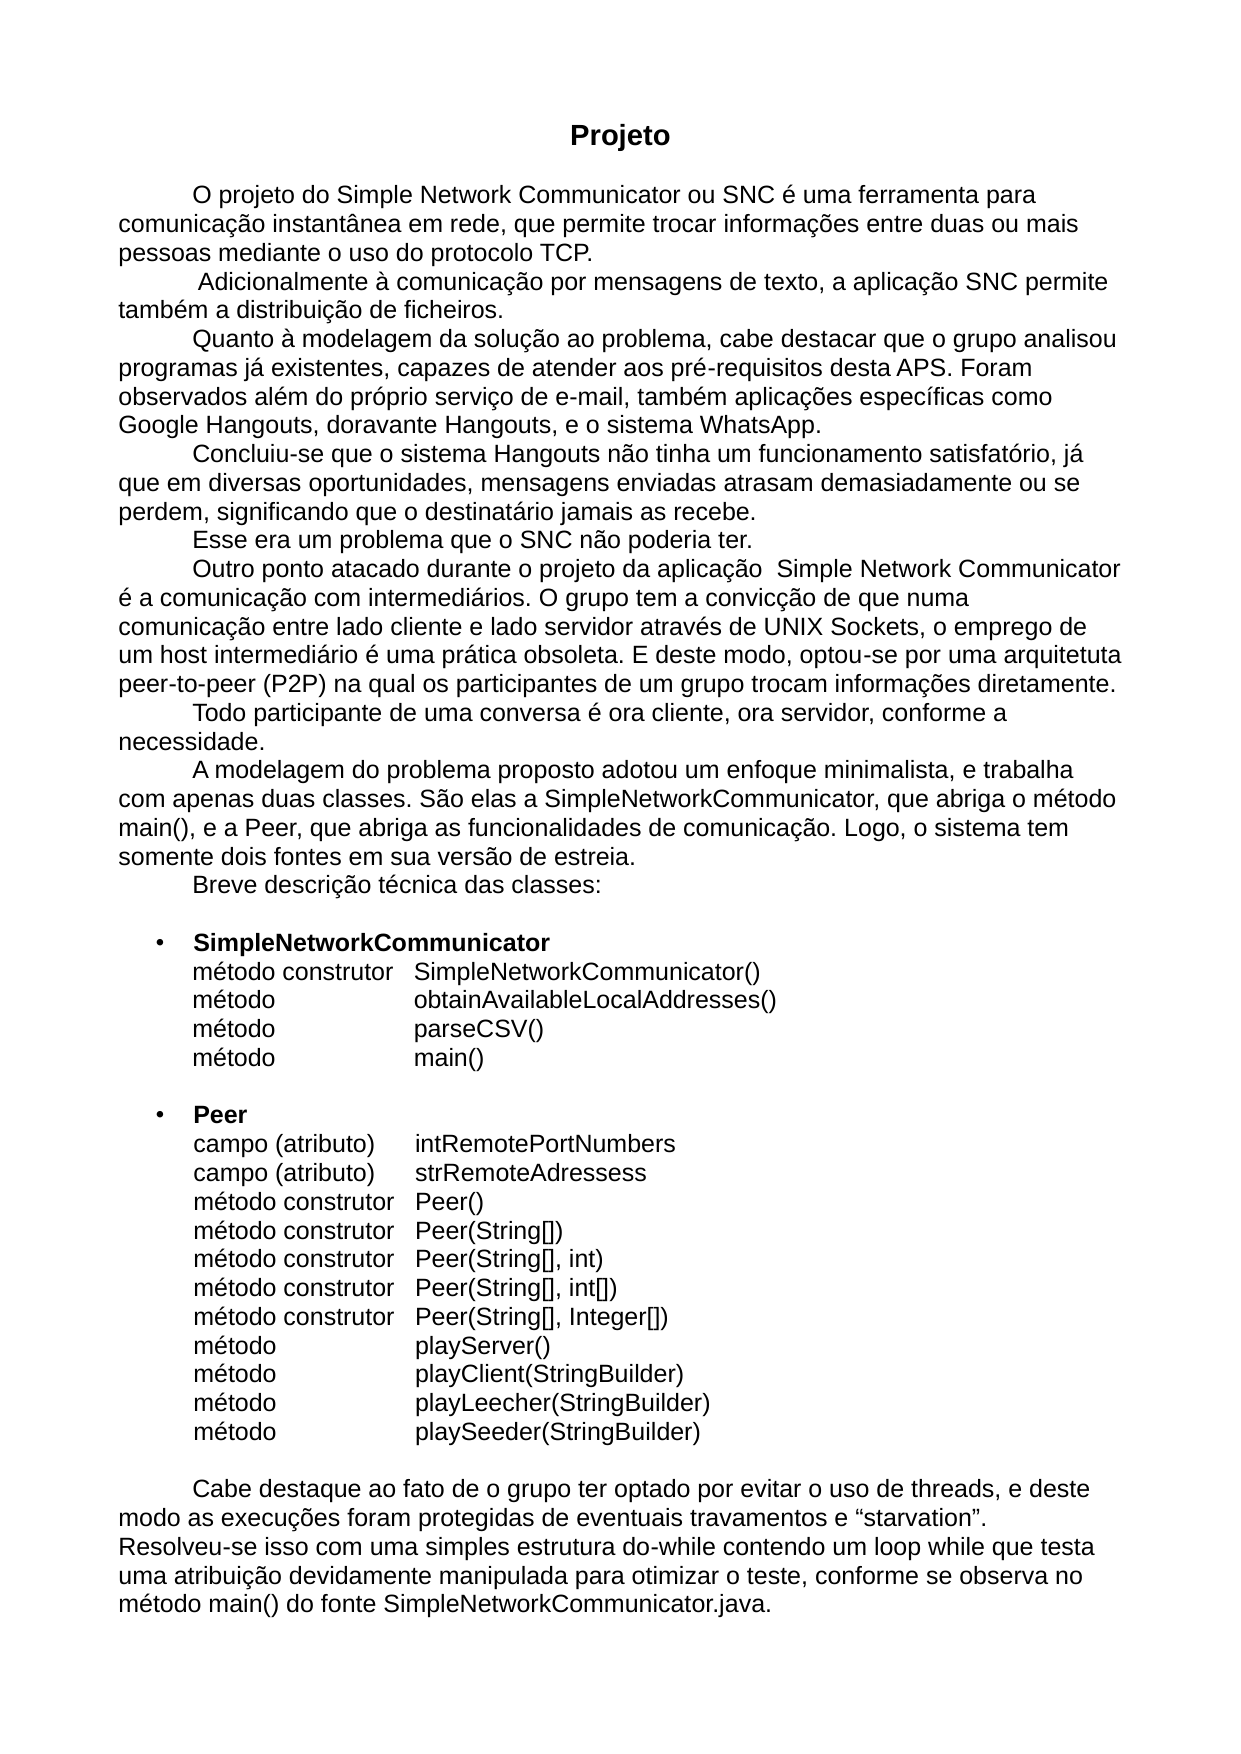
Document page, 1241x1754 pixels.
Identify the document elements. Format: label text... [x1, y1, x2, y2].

text Quanto à modelagem da solução ao problema, cabe destacar que o grupo analisou programas já existentes, capazes de atender aos pré‑requisitos desta APS. Foram observados além do próprio serviço de e-mail, também aplicações específicas como Google Hangouts, doravante Hangouts, e o sistema WhatsApp. [118, 324, 1122, 439]
list método construtor Peer(String[], int[]) [156, 1273, 1122, 1302]
text Breve descrição técnica das classes: [118, 870, 1122, 899]
list método playServer() [156, 1331, 1122, 1359]
list método playLeecher(StringBuilder) [156, 1388, 1122, 1417]
list SimpleNetworkCommunicator [156, 928, 1122, 957]
text método parseCSV() [192, 1014, 1122, 1043]
list campo (atributo) intRemotePortNumbers [156, 1129, 1122, 1158]
list método construtor Peer(String[]) [156, 1216, 1122, 1244]
text método construtor SimpleNetworkCommunicator() [192, 957, 1122, 986]
text Projeto [118, 118, 1122, 152]
text Outro ponto atacado durante o projeto da aplicação Simple Network Communicator é a comunicação com intermediários. O grupo tem a convicção de que numa comunicação entre lado cliente e lado servidor através de UNIX Sockets, o emprego de um host intermediário é uma prática obsoleta. E deste modo, optou‑se por uma arquitetuta peer‑to‑peer (P2P) na qual os participantes de um grupo trocam informações diretamente. [118, 554, 1122, 698]
text Todo participante de uma conversa é ora cliente, ora servidor, conforme a necessidade. [118, 698, 1122, 755]
list método construtor Peer(String[], int) [156, 1244, 1122, 1273]
list método playClient(StringBuilder) [156, 1359, 1122, 1388]
text Concluiu‑se que o sistema Hangouts não tinha um funcionamento satisfatório, já que em diversas oportunidades, mensagens enviadas atrasam demasiadamente ou se perdem, significando que o destinatário jamais as recebe. [118, 439, 1122, 525]
text método obtainAvailableLocalAddresses() [192, 986, 1122, 1014]
text A modelagem do problema proposto adotou um enfoque minimalista, e trabalha com apenas duas classes. São elas a SimpleNetworkCommunicator, que abriga o método main(), e a Peer, que abriga as funcionalidades de comunicação. Logo, o sistema tem somente dois fontes em sua versão de estreia. [118, 755, 1122, 870]
list campo (atributo) strRemoteAdressess [156, 1158, 1122, 1187]
list Peer [156, 1101, 1122, 1129]
text O projeto do Simple Network Communicator ou SNC é uma ferramenta para comunicação instantânea em rede, que permite trocar informações entre duas ou mais pessoas mediante o uso do protocolo TCP. [118, 180, 1122, 267]
list método construtor Peer() [156, 1187, 1122, 1216]
text Cabe destaque ao fato de o grupo ter optado por evitar o uso de threads, e deste modo as execuções foram protegidas de eventuais travamentos e “starvation”. Resolveu‑se isso com uma simples estrutura do‑while contendo um loop while que testa uma atribuição devidamente manipulada para otimizar o teste, conforme se observa no método main() do fonte SimpleNetworkCommunicator.java. [118, 1474, 1122, 1618]
list método playSeeder(StringBuilder) [156, 1417, 1122, 1446]
list método construtor Peer(String[], Integer[]) [156, 1302, 1122, 1331]
text Adicionalmente à comunicação por mensagens de texto, a aplicação SNC permite também a distribuição de ficheiros. [118, 267, 1122, 324]
text Esse era um problema que o SNC não poderia ter. [118, 525, 1122, 554]
text método main() [192, 1043, 1122, 1072]
